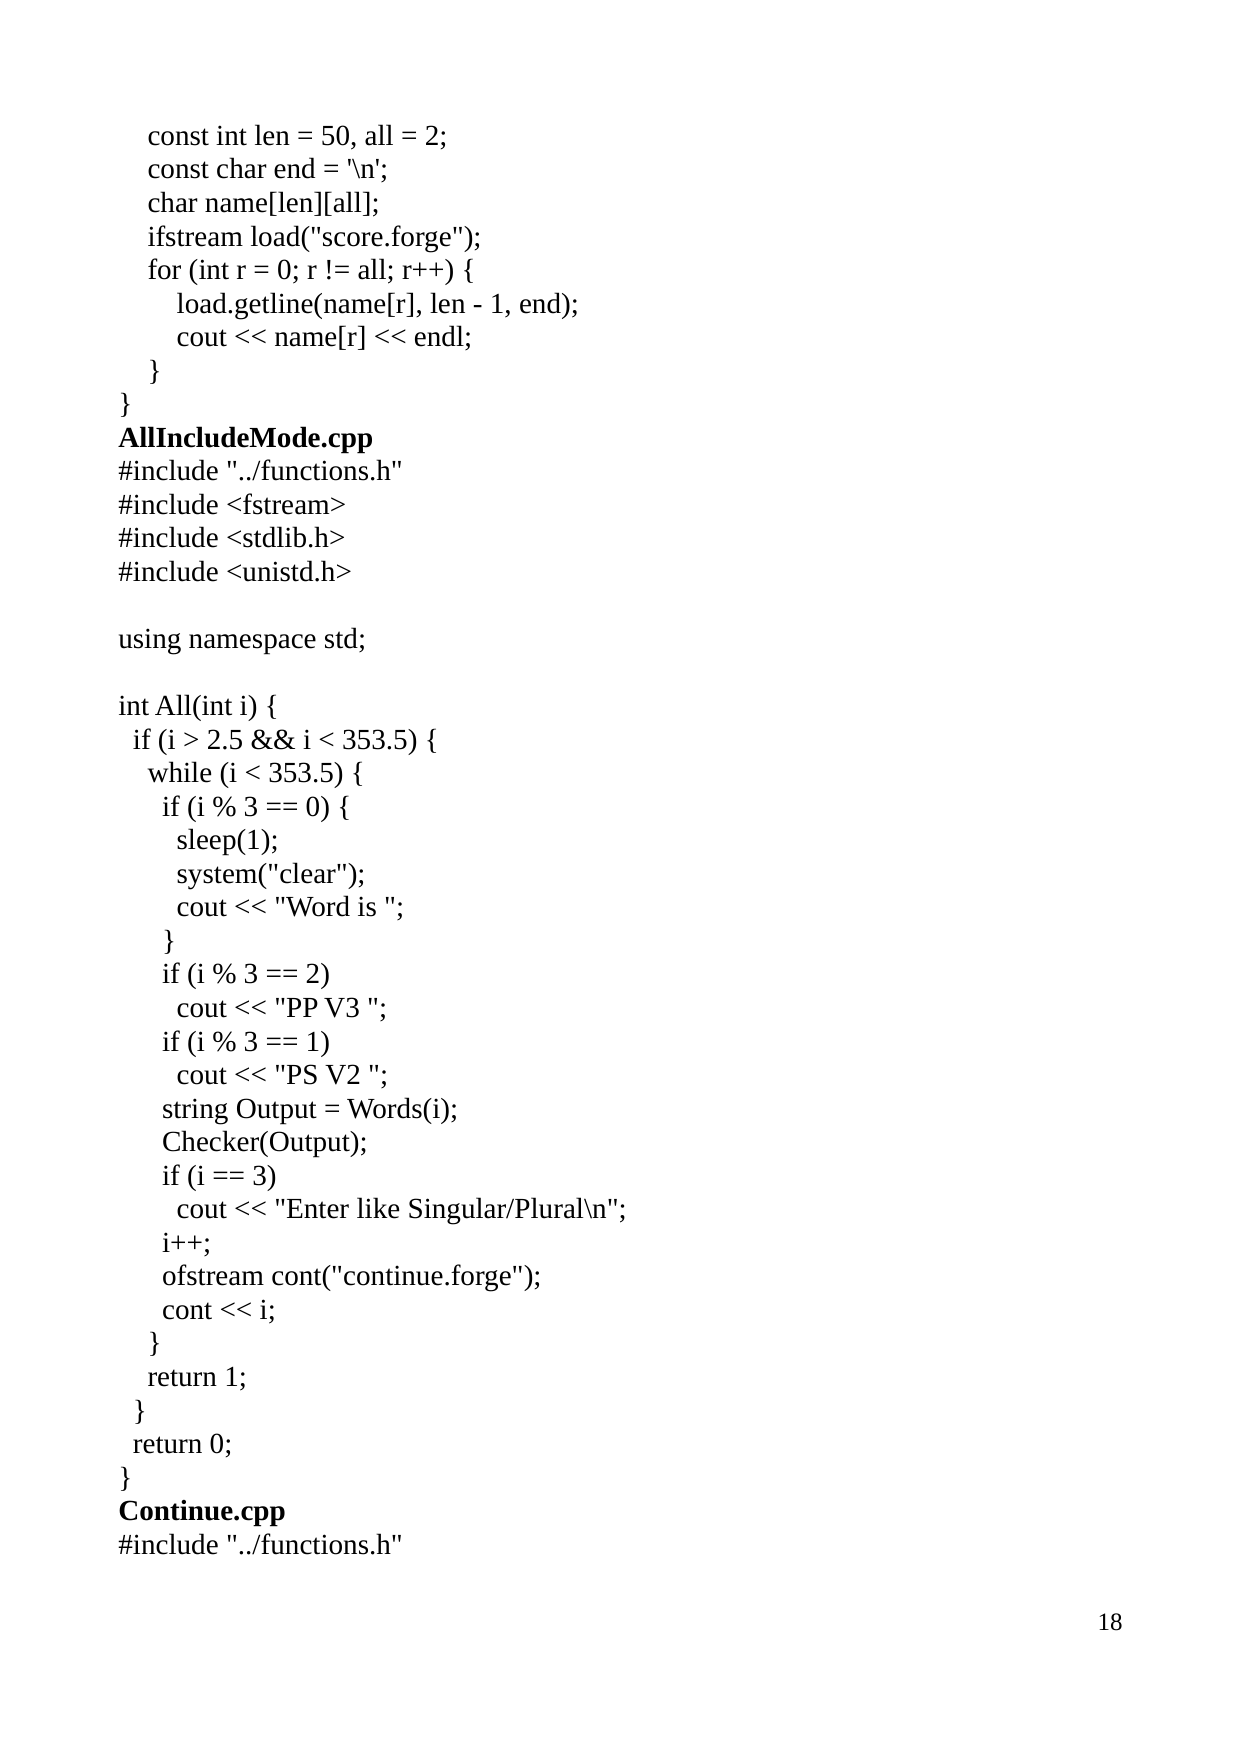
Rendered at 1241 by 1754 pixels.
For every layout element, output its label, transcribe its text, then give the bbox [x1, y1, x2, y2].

text const char end = '\n'; [118, 152, 1122, 185]
text using namespace std; [118, 621, 1122, 655]
text #include <unistd.h> [118, 554, 1122, 588]
text for (int r = 0; r != all; r++) { [118, 252, 1122, 286]
text Continue.cpp [118, 1493, 1122, 1527]
text const int len = 50, all = 2; [118, 118, 1122, 152]
text return 0; [118, 1426, 1122, 1460]
text #include "../functions.h" [118, 1527, 1122, 1560]
text cout << "Enter like Singular/Plural\n"; [118, 1191, 1122, 1225]
text if (i % 3 == 1) [118, 1024, 1122, 1057]
text if (i % 3 == 2) [118, 957, 1122, 990]
text string Output = Words(i); [118, 1091, 1122, 1124]
text #include "../functions.h" [118, 453, 1122, 487]
text } [118, 386, 1122, 420]
text if (i > 2.5 && i < 353.5) { [118, 722, 1122, 755]
text } [118, 1326, 1122, 1359]
text #include <fstream> [118, 487, 1122, 521]
text cont << i; [118, 1292, 1122, 1326]
text load.getline(name[r], len - 1, end); [118, 286, 1122, 319]
text return 1; [118, 1359, 1122, 1393]
text if (i == 3) [118, 1158, 1122, 1191]
text } [118, 353, 1122, 386]
text while (i < 353.5) { [118, 755, 1122, 789]
text sleep(1); [118, 822, 1122, 856]
text ofstream cont("continue.forge"); [118, 1258, 1122, 1292]
text } [118, 1393, 1122, 1426]
text cout << "PS V2 "; [118, 1057, 1122, 1091]
text int All(int i) { [118, 688, 1122, 722]
text i++; [118, 1225, 1122, 1258]
text #include <stdlib.h> [118, 521, 1122, 554]
text } [118, 923, 1122, 957]
text cout << "PP V3 "; [118, 990, 1122, 1024]
text cout << "Word is "; [118, 889, 1122, 923]
text cout << name[r] << endl; [118, 319, 1122, 353]
text if (i % 3 == 0) { [118, 789, 1122, 822]
text system("clear"); [118, 856, 1122, 889]
text } [118, 1460, 1122, 1493]
text AllIncludeMode.cpp [118, 420, 1122, 453]
text char name[len][all]; [118, 185, 1122, 219]
text ifstream load("score.forge"); [118, 219, 1122, 252]
text Checker(Output); [118, 1124, 1122, 1158]
